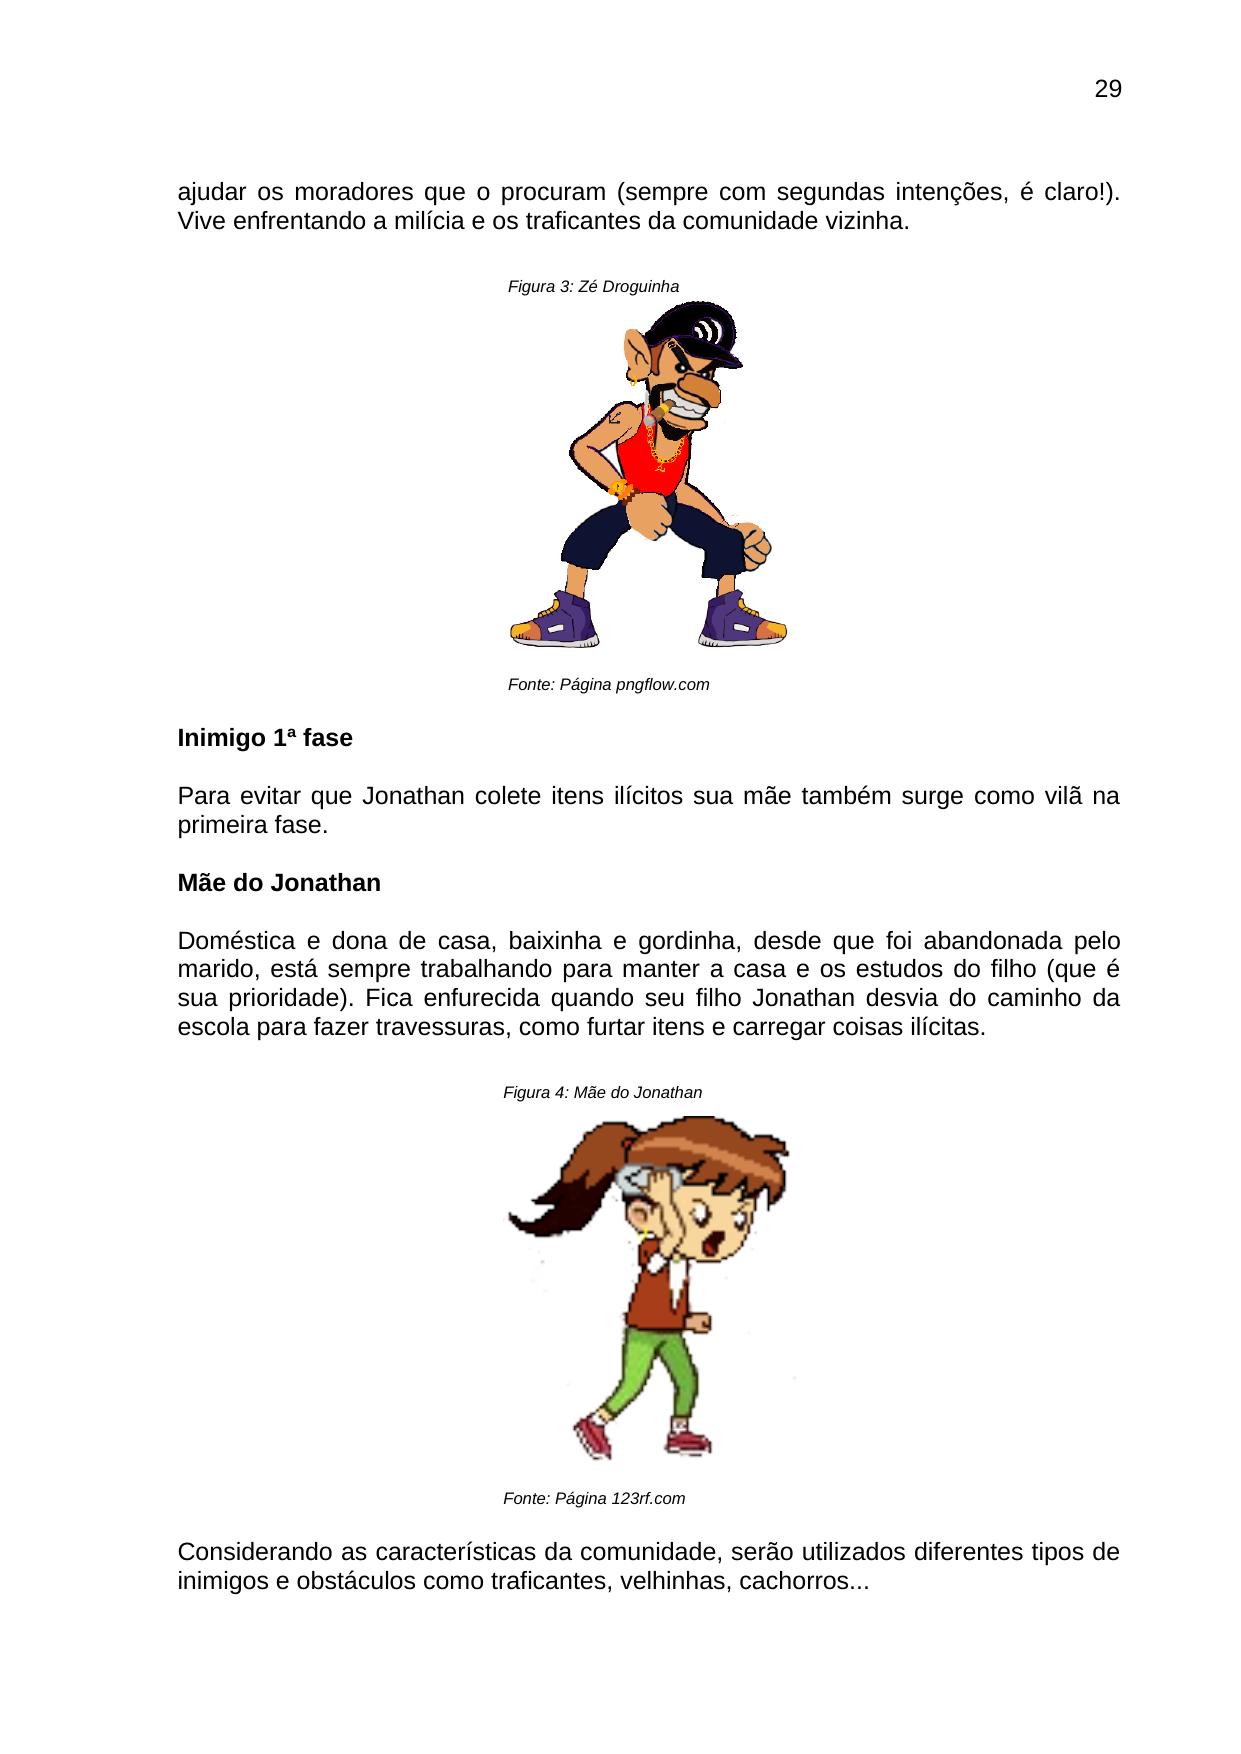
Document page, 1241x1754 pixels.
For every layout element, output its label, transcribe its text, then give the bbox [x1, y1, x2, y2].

picture [507, 295, 792, 657]
text Fonte: Página pngflow.com [508, 657, 791, 694]
text Mãe do Jonathan [177, 868, 1122, 897]
text Figura 4: Mãe do Jonathan [503, 1082, 796, 1102]
picture [503, 1116, 797, 1471]
text ajudar os moradores que o procuram (sempre com segundas intenções, é claro!). Vive enfrentando a milícia e os traficantes da comunidade vizinha. [177, 177, 1122, 235]
text Considerando as características da comunidade, serão utilizados diferentes tipos de inimigos e obstáculos como traficantes, velhinhas, cachorros... [177, 1070, 1122, 1595]
text Figura 3: Zé Droguinha [508, 276, 791, 295]
text Para evitar que Jonathan colete itens ilícitos sua mãe também surge como vilã na primeira fase. [177, 781, 1122, 839]
text Doméstica e dona de casa, baixinha e gordinha, desde que foi abandonada pelo marido, está sempre trabalhando para manter a casa e os estudos do filho (que é sua prioridade). Fica enfurecida quando seu filho Jonathan desvia do caminho da escola para fazer travessuras, como furtar itens e carregar coisas ilícitas. [177, 926, 1122, 1041]
text Fonte: Página 123rf.com [503, 1471, 796, 1508]
text Inimigo 1ª fase [177, 264, 1122, 752]
